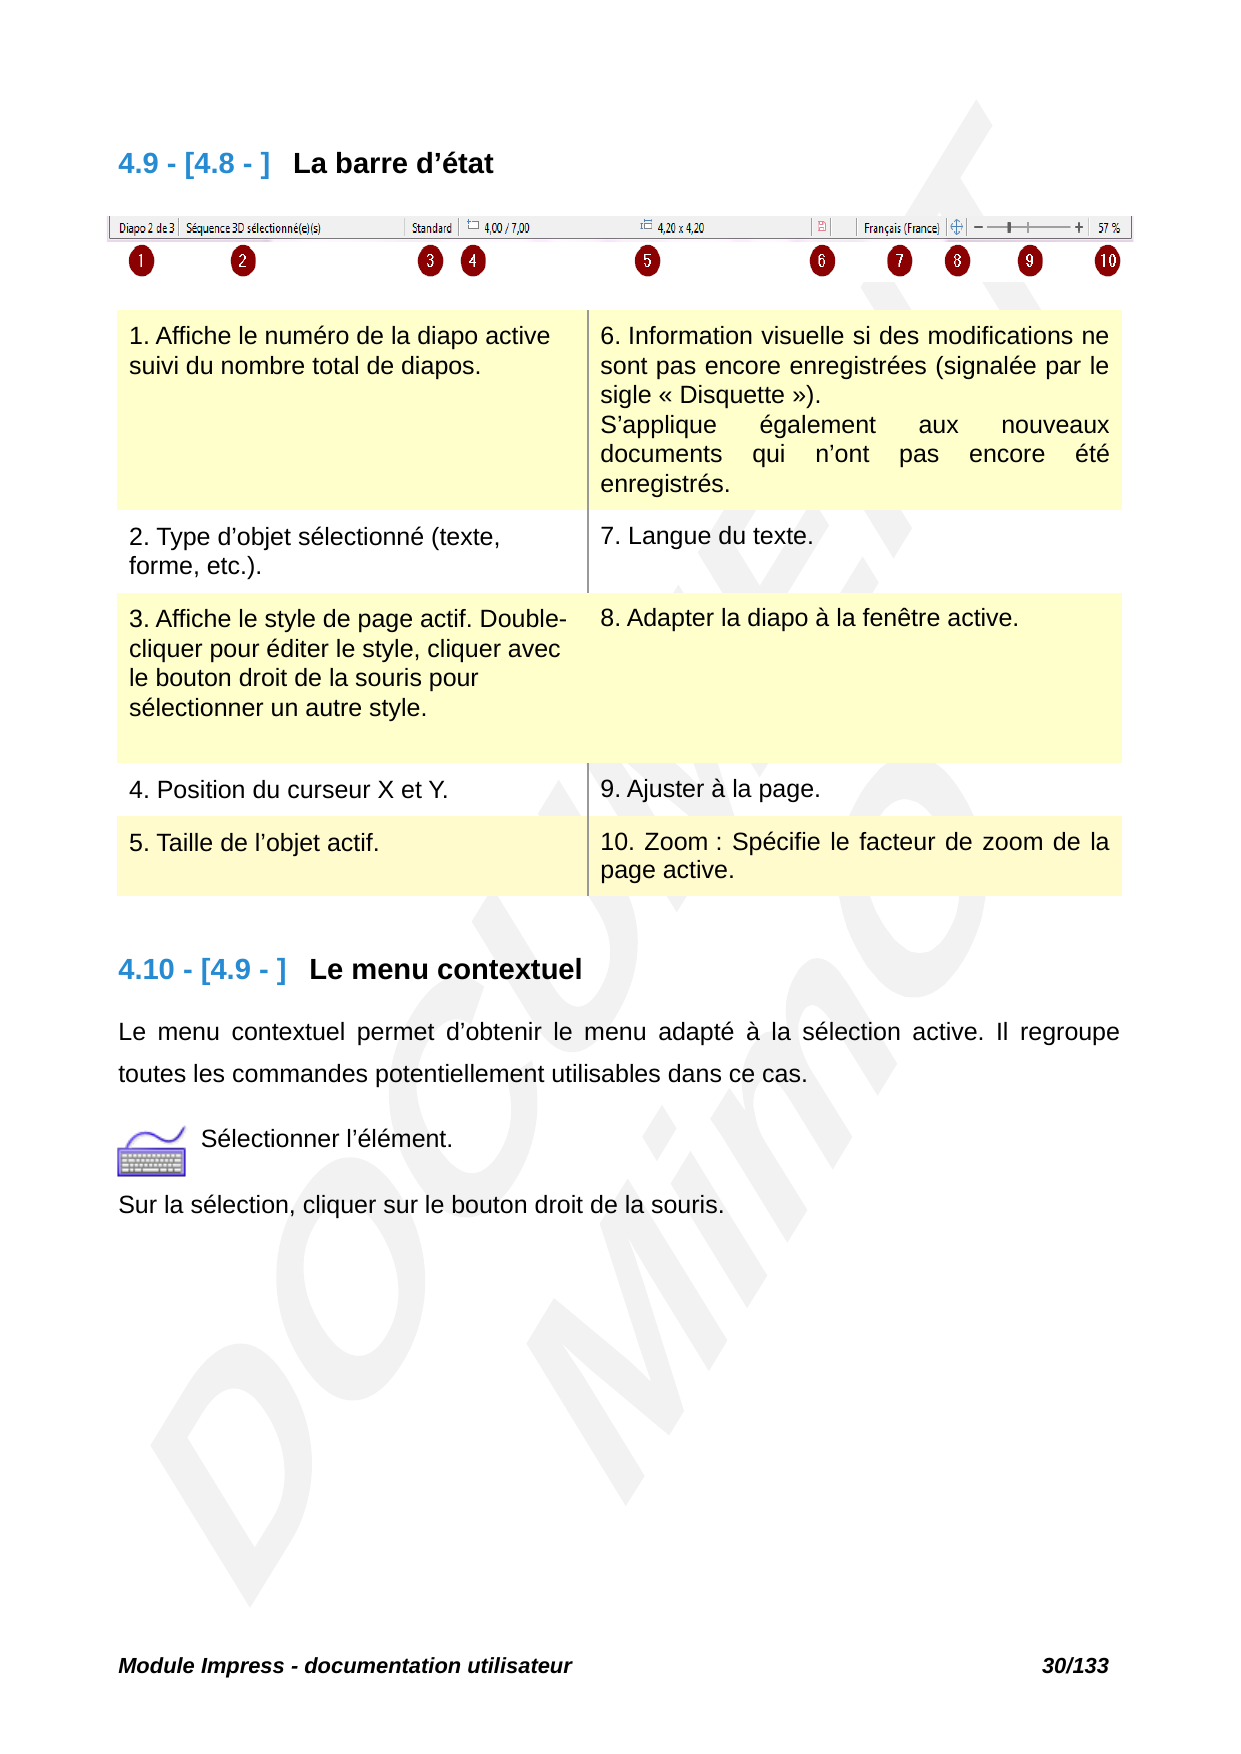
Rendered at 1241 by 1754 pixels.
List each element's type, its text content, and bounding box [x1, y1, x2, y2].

text Le menu contextuel permet d’obtenir le menu adapté à la sélection active. Il regroupe toutes les commandes potentiellement utilisables dans ce cas. [118, 1018, 1122, 1087]
subtitle La barre d’état [118, 147, 1122, 180]
table_header 6. Information visuelle si des modifications ne sont pas encore enregistrées (signalée par le sigle « Disquette »). S’applique également aux nouveaux documents qui n’ont pas encore été enregistrés. [589, 310, 1122, 510]
subtitle Le menu contextuel [118, 953, 1122, 986]
table_cell 2. Type d’objet sélectionné (texte, forme, etc.). [117, 510, 587, 592]
table_cell 8. Adapter la diapo à la fenêtre active. [588, 593, 1122, 763]
table_cell 3. Affiche le style de page actif. Double-cliquer pour éditer le style, cliquer avec le bouton droit de la souris pour sélectionner un autre style. [117, 593, 588, 763]
table_cell 4. Position du curseur X et Y. [117, 763, 587, 816]
table_header 1. Affiche le numéro de la diapo active suivi du nombre total de diapos. [117, 310, 587, 510]
text Sur la sélection, cliquer sur le bouton droit de la souris. [118, 1191, 1122, 1218]
table_cell 9. Ajuster à la page. [589, 763, 1122, 816]
text Sélectionner l’élément. [189, 1125, 1122, 1153]
picture [113, 1115, 189, 1191]
table_cell 10. Zoom : Spécifie le facteur de zoom de la page active. [589, 816, 1122, 896]
table_cell 5. Taille de l’objet actif. [117, 816, 587, 896]
picture [106, 216, 1134, 282]
table_cell 7. Langue du texte. [589, 510, 1122, 592]
